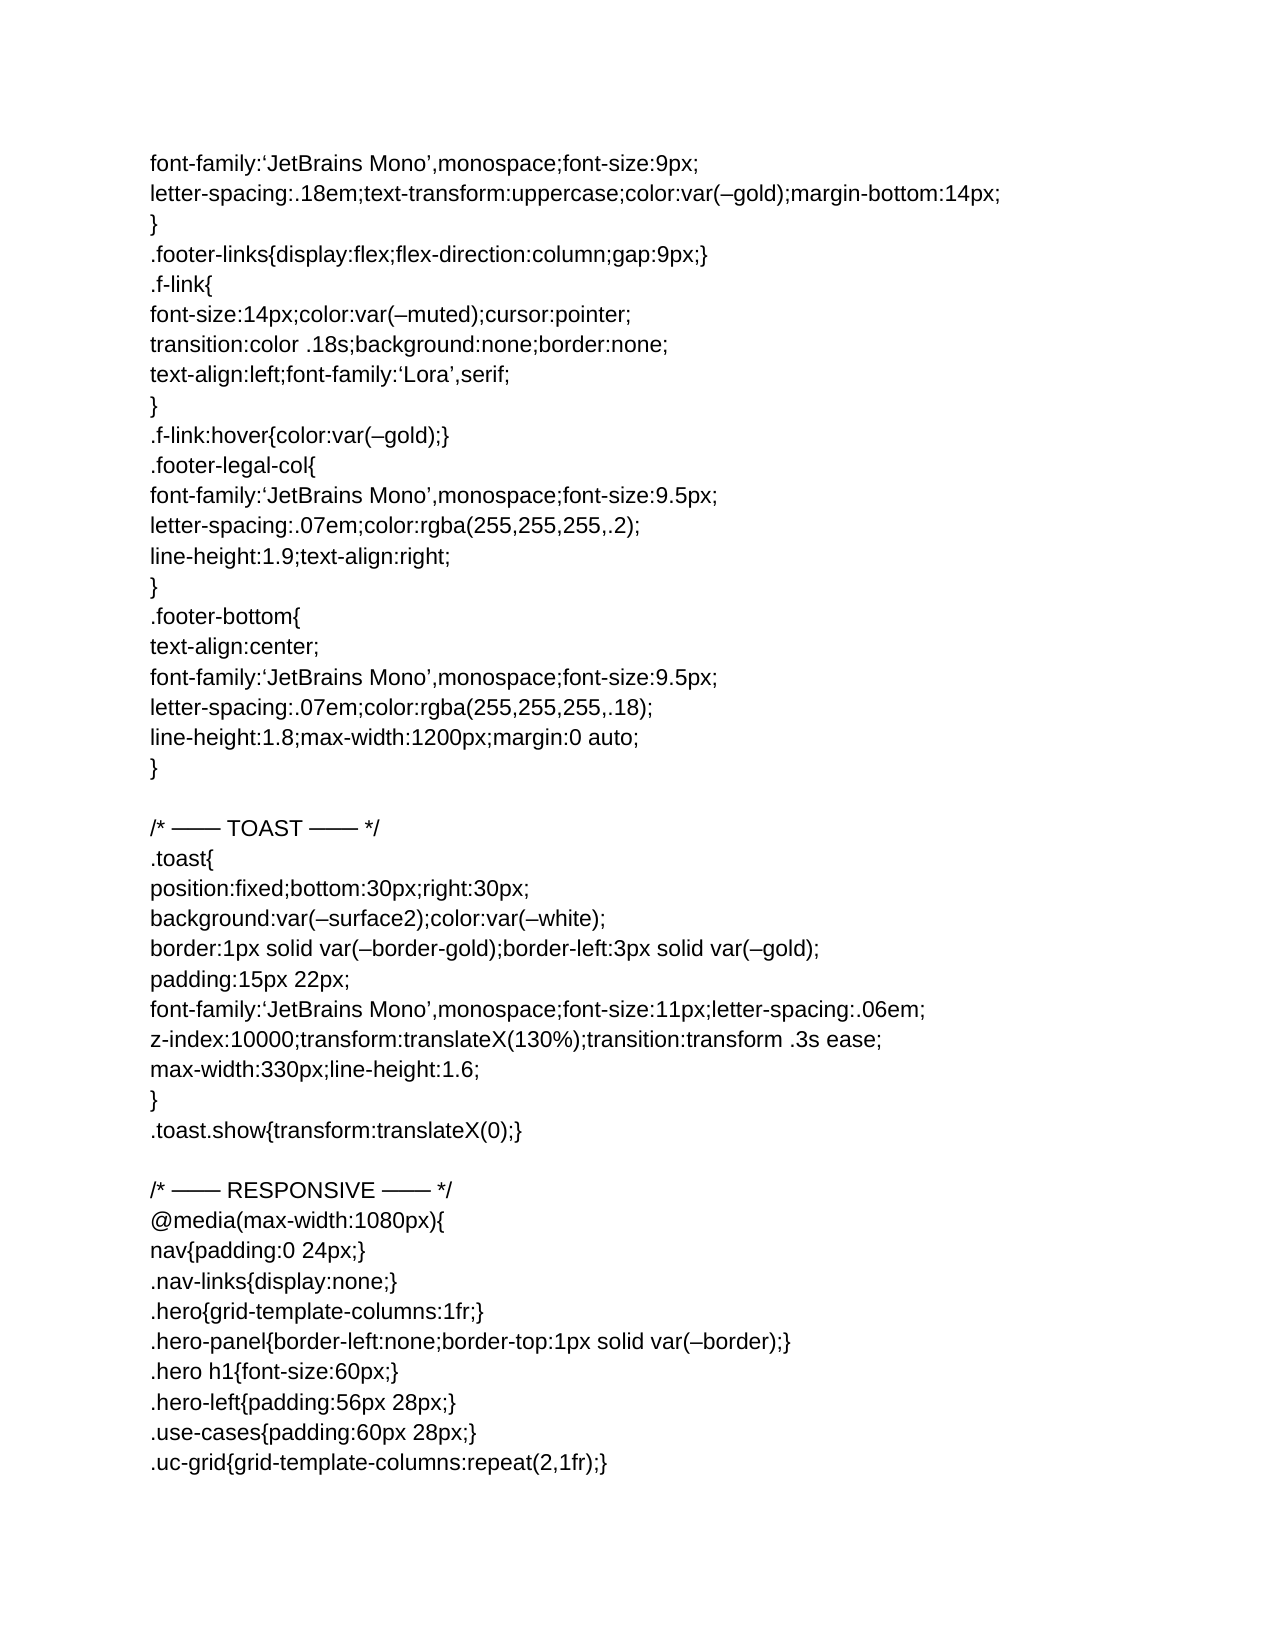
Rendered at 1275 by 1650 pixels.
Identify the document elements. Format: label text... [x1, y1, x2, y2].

text nav{padding:0 24px;} [150, 1237, 1125, 1264]
text .footer-links{display:flex;flex-direction:column;gap:9px;} [150, 241, 1125, 267]
text .toast{ [150, 845, 1125, 871]
text /* ─── TOAST ─── */ [150, 814, 1125, 841]
text font-family:‘JetBrains Mono’,monospace;font-size:9.5px; [150, 663, 1125, 690]
text .hero-panel{border-left:none;border-top:1px solid var(–border);} [150, 1328, 1125, 1354]
text letter-spacing:.07em;color:rgba(255,255,255,.18); [150, 694, 1125, 720]
text .nav-links{display:none;} [150, 1268, 1125, 1294]
text } [150, 754, 1125, 781]
text font-family:‘JetBrains Mono’,monospace;font-size:9px; [150, 150, 1125, 176]
text font-size:14px;color:var(–muted);cursor:pointer; [150, 301, 1125, 327]
text letter-spacing:.18em;text-transform:uppercase;color:var(–gold);margin-bottom:14px; [150, 180, 1125, 207]
text text-align:center; [150, 633, 1125, 660]
text max-width:330px;line-height:1.6; [150, 1056, 1125, 1083]
text background:var(–surface2);color:var(–white); [150, 905, 1125, 932]
text padding:15px 22px; [150, 966, 1125, 992]
text .footer-bottom{ [150, 603, 1125, 629]
text letter-spacing:.07em;color:rgba(255,255,255,.2); [150, 512, 1125, 539]
text line-height:1.9;text-align:right; [150, 543, 1125, 569]
text font-family:‘JetBrains Mono’,monospace;font-size:11px;letter-spacing:.06em; [150, 996, 1125, 1022]
text position:fixed;bottom:30px;right:30px; [150, 875, 1125, 901]
text } [150, 392, 1125, 418]
text .toast.show{transform:translateX(0);} [150, 1117, 1125, 1143]
text } [150, 210, 1125, 237]
text .f-link:hover{color:var(–gold);} [150, 422, 1125, 448]
text font-family:‘JetBrains Mono’,monospace;font-size:9.5px; [150, 482, 1125, 509]
text .hero h1{font-size:60px;} [150, 1358, 1125, 1385]
text @media(max-width:1080px){ [150, 1207, 1125, 1234]
text z-index:10000;transform:translateX(130%);transition:transform .3s ease; [150, 1026, 1125, 1052]
text .hero{grid-template-columns:1fr;} [150, 1298, 1125, 1324]
text .f-link{ [150, 271, 1125, 297]
text transition:color .18s;background:none;border:none; [150, 331, 1125, 358]
text } [150, 573, 1125, 599]
text border:1px solid var(–border-gold);border-left:3px solid var(–gold); [150, 935, 1125, 962]
text .use-cases{padding:60px 28px;} [150, 1419, 1125, 1445]
text /* ─── RESPONSIVE ─── */ [150, 1177, 1125, 1203]
text line-height:1.8;max-width:1200px;margin:0 auto; [150, 724, 1125, 750]
text } [150, 1086, 1125, 1113]
text text-align:left;font-family:‘Lora’,serif; [150, 361, 1125, 388]
text .uc-grid{grid-template-columns:repeat(2,1fr);} [150, 1449, 1125, 1475]
text .footer-legal-col{ [150, 452, 1125, 478]
text .hero-left{padding:56px 28px;} [150, 1388, 1125, 1415]
